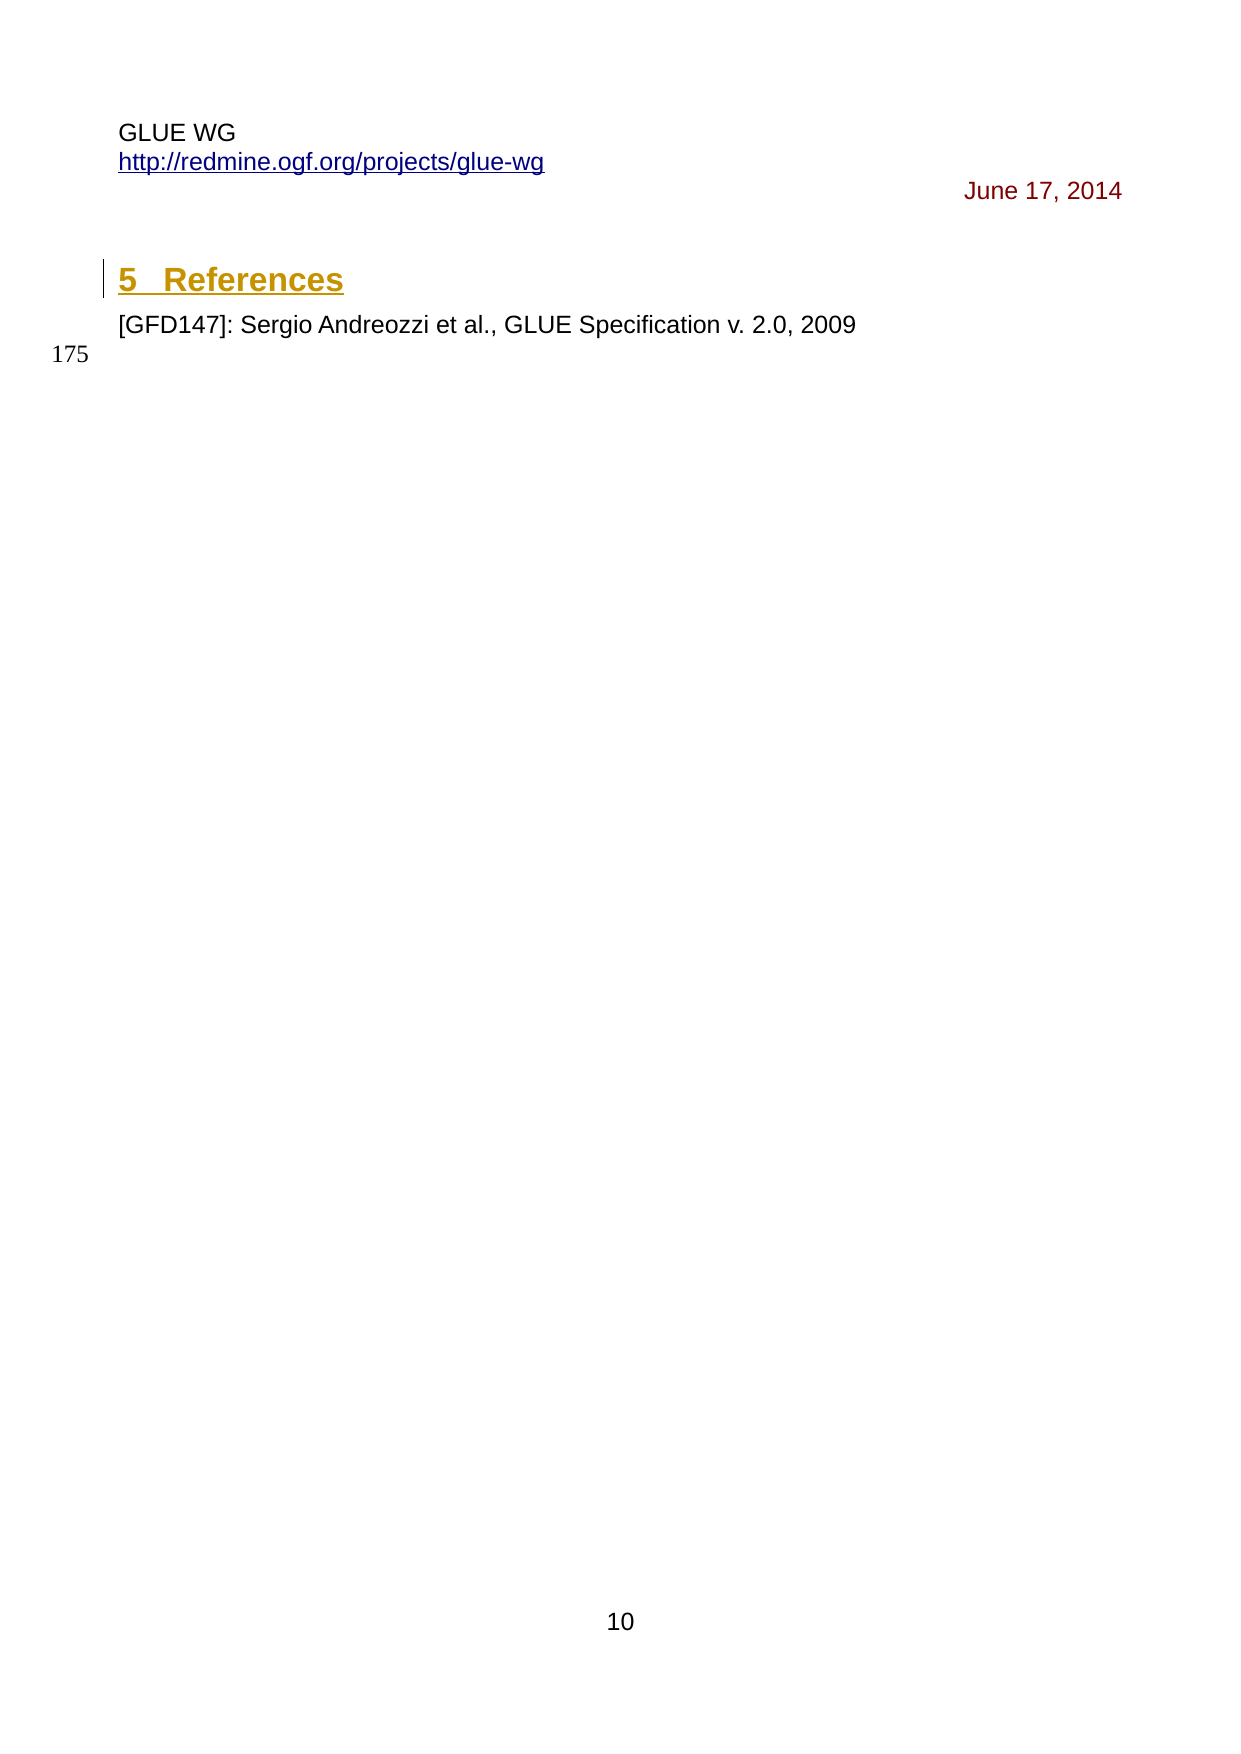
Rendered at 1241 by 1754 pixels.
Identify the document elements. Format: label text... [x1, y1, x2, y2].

subtitle References [118, 259, 1122, 298]
text [GFD147]: Sergio Andreozzi et al., GLUE Specification v. 2.0, 2009 [118, 311, 1122, 339]
